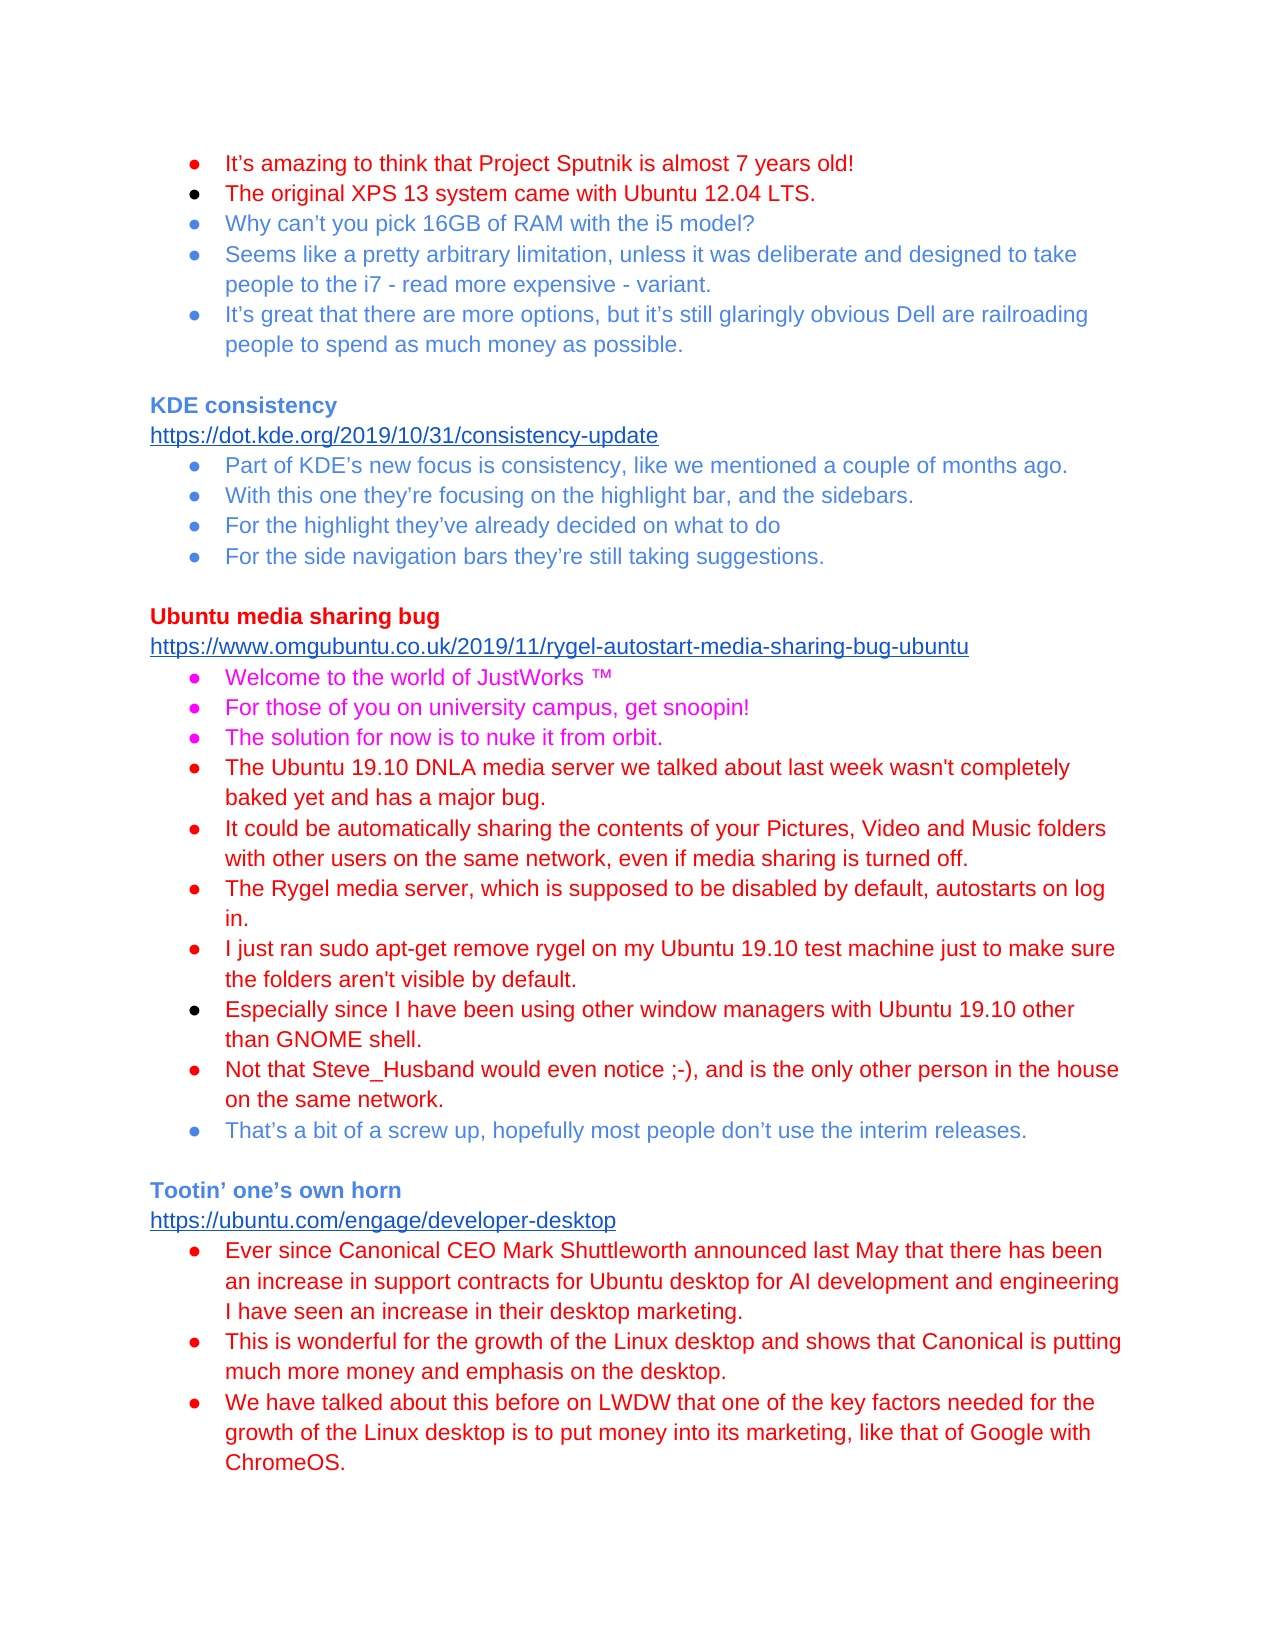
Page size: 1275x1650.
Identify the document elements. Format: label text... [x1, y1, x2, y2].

list It’s great that there are more options, but it’s still glaringly obvious Dell are railroading people to spend as much money as possible. [187, 301, 1125, 358]
list For the highlight they’ve already decided on what to do [187, 512, 1125, 539]
list The Rygel media server, which is supposed to be disabled by default, autostarts on log in. [187, 875, 1125, 932]
list Not that Steve_Husband would even notice ;-), and is the only other person in the house on the same network. [187, 1056, 1125, 1113]
list Especially since I have been using other window managers with Ubuntu 19.10 other than GNOME shell. [187, 996, 1125, 1052]
list The solution for now is to nuke it from orbit. [187, 724, 1125, 750]
text Tootin’ one’s own horn [150, 1177, 1125, 1203]
text https://ubuntu.com/engage/developer-desktop [150, 1207, 1125, 1234]
text KDE consistency [150, 392, 1125, 418]
list The original XPS 13 system came with Ubuntu 12.04 LTS. [187, 180, 1125, 207]
list This is wonderful for the growth of the Linux desktop and shows that Canonical is putting much more money and emphasis on the desktop. [187, 1328, 1125, 1385]
list With this one they’re focusing on the highlight bar, and the sidebars. [187, 482, 1125, 509]
list Welcome to the world of JustWorks ™ [187, 663, 1125, 690]
list For those of you on university campus, get snoopin! [187, 694, 1125, 720]
list We have talked about this before on LWDW that one of the key factors needed for the growth of the Linux desktop is to put money into its marketing, like that of Google with ChromeOS. [187, 1388, 1125, 1475]
list That’s a bit of a screw up, hopefully most people don’t use the interim releases. [187, 1117, 1125, 1143]
text https://dot.kde.org/2019/10/31/consistency-update [150, 422, 1125, 448]
text https://www.omgubuntu.co.uk/2019/11/rygel-autostart-media-sharing-bug-ubuntu [150, 633, 1125, 660]
list Seems like a pretty arbitrary limitation, unless it was deliberate and designed to take people to the i7 - read more expensive - variant. [187, 241, 1125, 297]
list It could be automatically sharing the contents of your Pictures, Video and Music folders with other users on the same network, even if media sharing is turned off. [187, 814, 1125, 871]
list Part of KDE’s new focus is consistency, like we mentioned a couple of months ago. [187, 452, 1125, 478]
list I just ran sudo apt-get remove rygel on my Ubuntu 19.10 test machine just to make sure the folders aren't visible by default. [187, 935, 1125, 992]
list Why can’t you pick 16GB of RAM with the i5 model? [187, 210, 1125, 237]
list The Ubuntu 19.10 DNLA media server we talked about last week wasn't completely baked yet and has a major bug. [187, 754, 1125, 811]
text Ubuntu media sharing bug [150, 603, 1125, 629]
list Ever since Canonical CEO Mark Shuttleworth announced last May that there has been an increase in support contracts for Ubuntu desktop for AI development and engineering I have seen an increase in their desktop marketing. [187, 1237, 1125, 1324]
list For the side navigation bars they’re still taking suggestions. [187, 543, 1125, 569]
list It’s amazing to think that Project Sputnik is almost 7 years old! [187, 150, 1125, 176]
